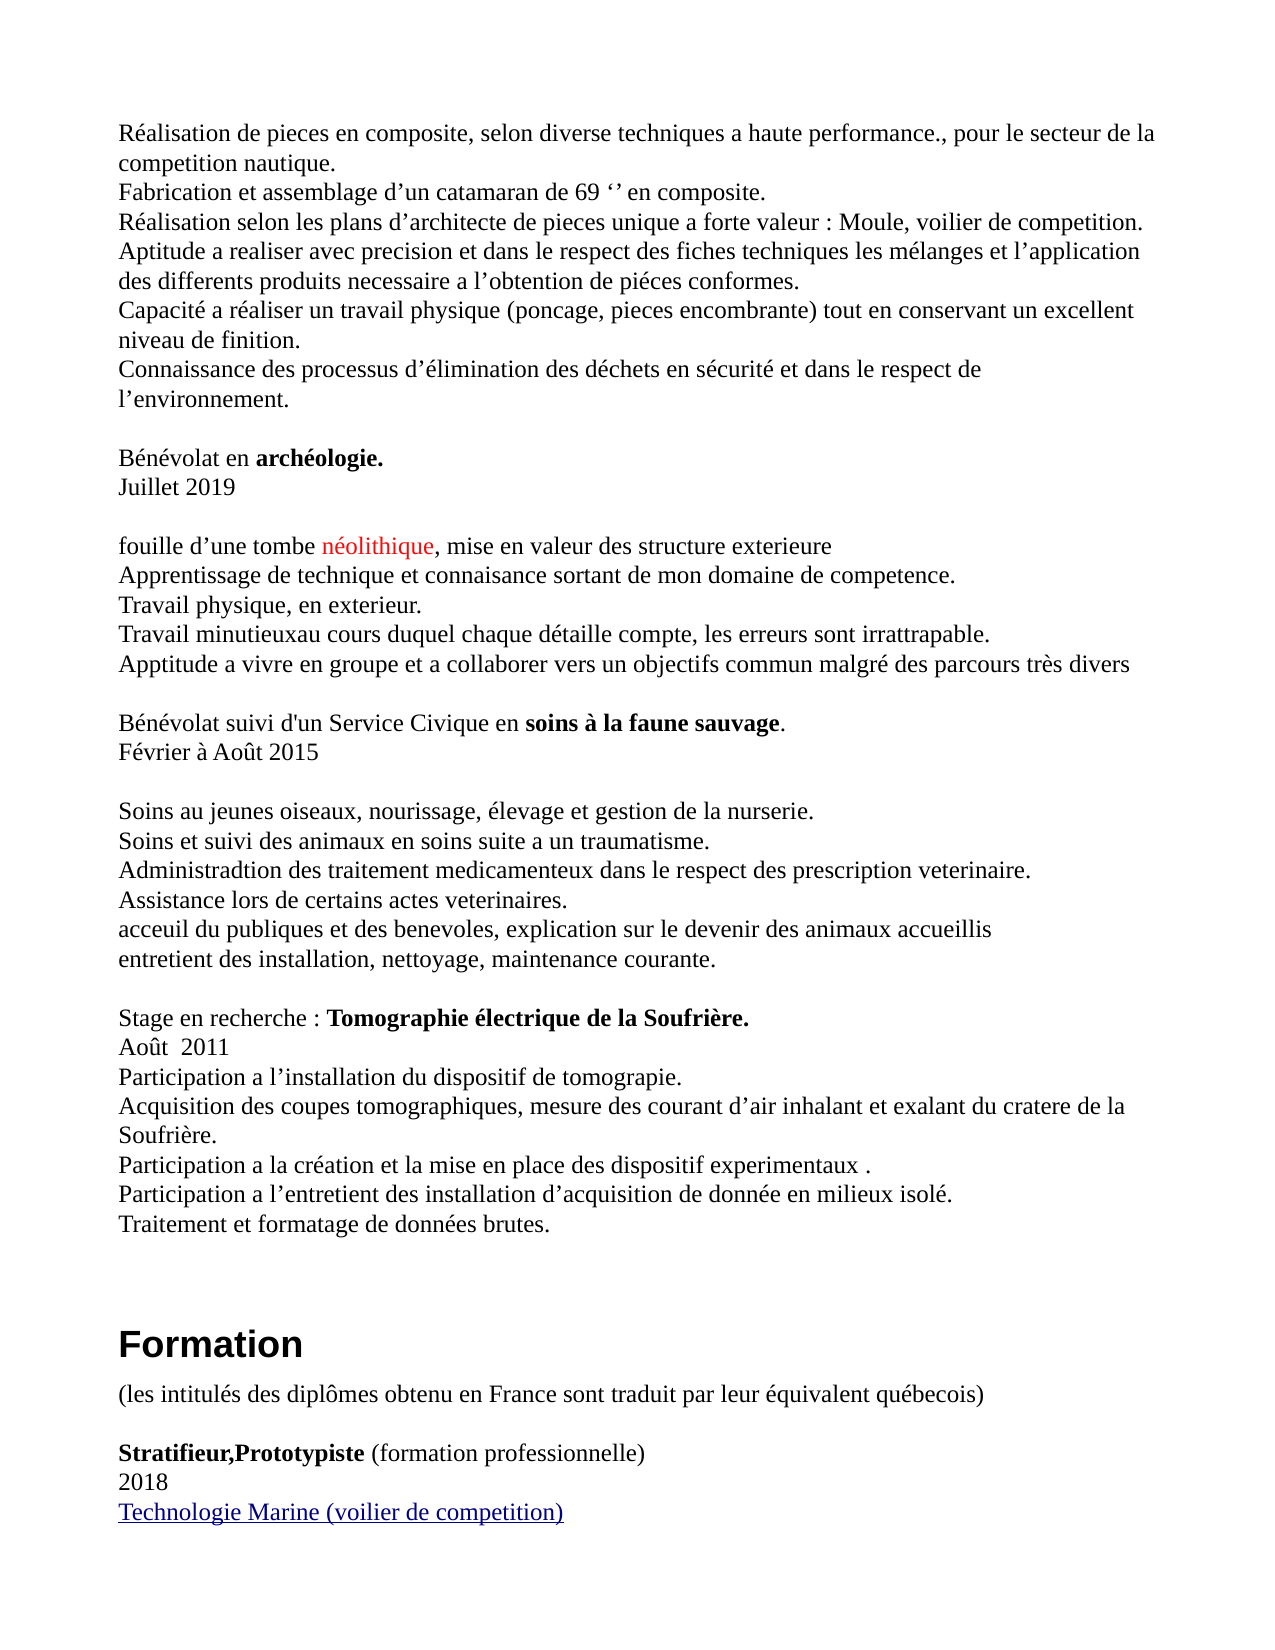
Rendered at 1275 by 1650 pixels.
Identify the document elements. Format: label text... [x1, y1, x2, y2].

text Bénévolat en archéologie. [118, 442, 1157, 472]
text acceuil du publiques et des benevoles, explication sur le devenir des animaux accueillis [118, 914, 1157, 943]
text Soins et suivi des animaux en soins suite a un traumatisme. [118, 826, 1157, 855]
text Participation a l’entretient des installation d’acquisition de donnée en milieux isolé. [118, 1179, 1157, 1209]
text Travail minutieuxau cours duquel chaque détaille compte, les erreurs sont irrattrapable. [118, 619, 1157, 649]
text Réalisation de pieces en composite, selon diverse techniques a haute performance., pour le secteur de la competition nautique. [118, 118, 1157, 177]
text Participation a l’installation du dispositif de tomograpie. [118, 1061, 1157, 1091]
text Fabrication et assemblage d’un catamaran de 69 ‘’ en composite. [118, 177, 1157, 207]
text (les intitulés des diplômes obtenu en France sont traduit par leur équivalent québecois) [118, 1378, 1157, 1408]
text Réalisation selon les plans d’architecte de pieces unique a forte valeur : Moule, voilier de competition. [118, 207, 1157, 236]
text Capacité a réaliser un travail physique (poncage, pieces encombrante) tout en conservant un excellent niveau de finition. [118, 295, 1157, 354]
text Apprentissage de technique et connaisance sortant de mon domaine de competence. [118, 560, 1157, 590]
text fouille d’une tombe néolithique, mise en valeur des structure exterieure [118, 531, 1157, 560]
text Stage en recherche : Tomographie électrique de la Soufrière. [118, 1002, 1157, 1032]
text Soins au jeunes oiseaux, nourissage, élevage et gestion de la nurserie. [118, 796, 1157, 826]
text Traitement et formatage de données brutes. [118, 1209, 1157, 1238]
text Aptitude a realiser avec precision et dans le respect des fiches techniques les mélanges et l’application des differents produits necessaire a l’obtention de piéces conformes. [118, 236, 1157, 295]
text 2018 [118, 1467, 1157, 1496]
subtitle Formation [118, 1322, 1157, 1366]
text Juillet 2019 [118, 472, 1157, 501]
text Stratifieur,Prototypiste (formation professionnelle) [118, 1437, 1157, 1467]
text Août 2011 [118, 1032, 1157, 1061]
text Administradtion des traitement medicamenteux dans le respect des prescription veterinaire. [118, 855, 1157, 884]
text Travail physique, en exterieur. [118, 590, 1157, 619]
text Technologie Marine (voilier de competition) [118, 1496, 1157, 1526]
text Bénévolat suivi d'un Service Civique en soins à la faune sauvage. [118, 708, 1157, 737]
text entretient des installation, nettoyage, maintenance courante. [118, 943, 1157, 973]
text Apptitude a vivre en groupe et a collaborer vers un objectifs commun malgré des parcours très divers [118, 649, 1157, 678]
text Février à Août 2015 [118, 737, 1157, 767]
text Assistance lors de certains actes veterinaires. [118, 884, 1157, 914]
text Acquisition des coupes tomographiques, mesure des courant d’air inhalant et exalant du cratere de la Soufrière. [118, 1091, 1157, 1150]
text Connaissance des processus d’élimination des déchets en sécurité et dans le respect de l’environnement. [118, 354, 1157, 413]
text Participation a la création et la mise en place des dispositif experimentaux . [118, 1150, 1157, 1179]
